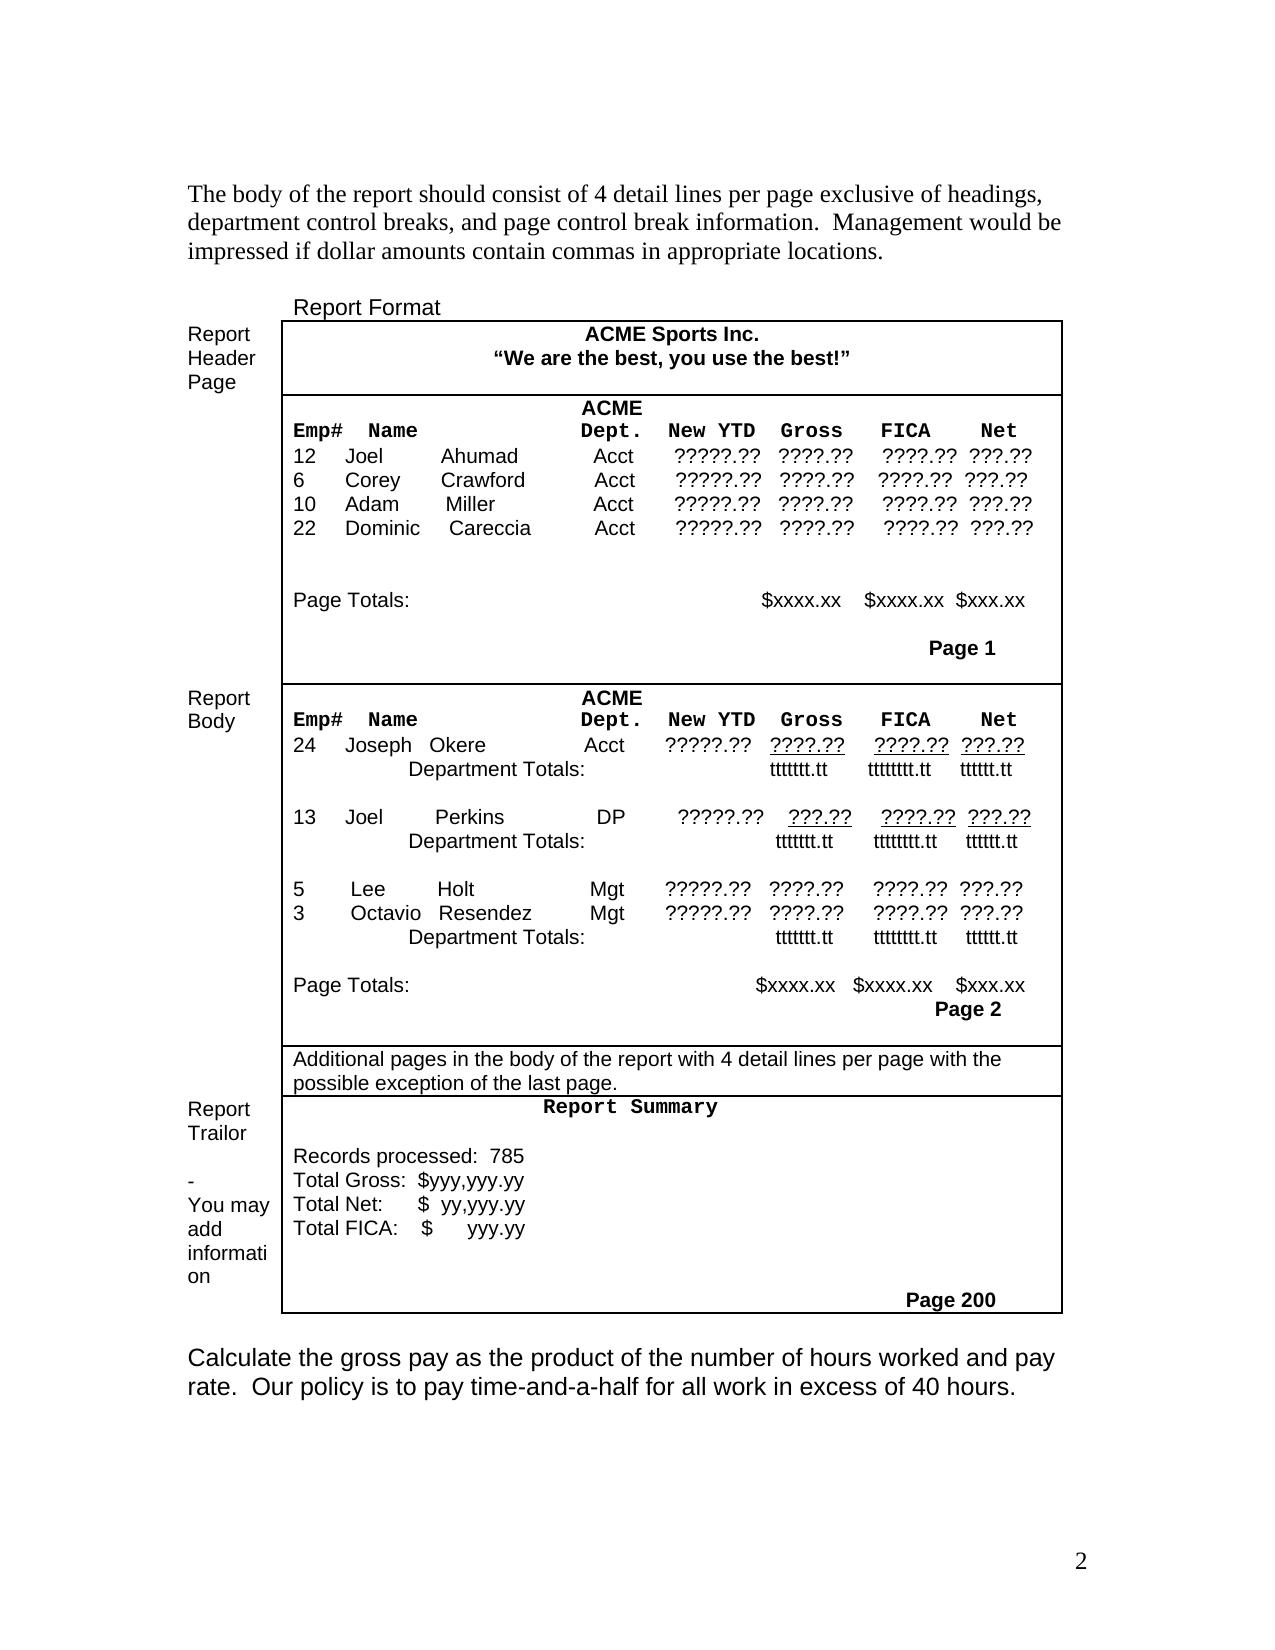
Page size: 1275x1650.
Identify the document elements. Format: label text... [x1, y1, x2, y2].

table_cell Additional pages in the body of the report with 4 detail lines per page with the possible exception of the last page. [283, 1047, 1061, 1094]
table_cell Report Summary Records processed: 785 Total Gross: $yyy,yyy.yy Total Net: $ yy,yyy.yy Total FICA: $ yyy.yy Page 200 [283, 1097, 1061, 1312]
table_header [176, 294, 282, 320]
table_cell [176, 394, 281, 683]
table_header Report Format [282, 294, 1062, 320]
table_cell Report Header Page [176, 320, 281, 394]
table_cell ACME Emp# Name Dept. New YTD Gross FICA Net 24 Joseph Okere Acct ?????.?? ????.?? ????.?? ???.?? Department Totals: ttttttt.tt tttttttt.tt tttttt.tt 13 Joel Perkins DP ?????.?? ???.?? ????.?? ???.?? Department Totals: ttttttt.tt tttttttt.tt tttttt.tt 5 Lee Holt Mgt ?????.?? ????.?? ????.?? ???.?? 3 Octavio Resendez Mgt ?????.?? ????.?? ????.?? ???.?? Department Totals: ttttttt.tt tttttttt.tt tttttt.tt Page Totals: $xxxx.xx $xxxx.xx $xxx.xx Page 2 [283, 685, 1061, 1044]
table_cell ACME Sports Inc. “We are the best, you use the best!” [283, 322, 1061, 394]
table_cell Report Body [176, 683, 281, 1044]
text The body of the report should consist of 4 detail lines per page exclusive of headings, department control breaks, and page control break information. Management would be impressed if dollar amounts contain commas in appropriate locations. [187, 179, 1087, 265]
table_cell [176, 1045, 281, 1094]
text Calculate the gross pay as the product of the number of hours worked and pay rate. Our policy is to pay time-and-a-half for all work in excess of 40 hours. [187, 1343, 1087, 1400]
table_cell ACME Emp# Name Dept. New YTD Gross FICA Net 12 Joel Ahumad Acct ?????.?? ????.?? ????.?? ???.?? 6 Corey Crawford Acct ?????.?? ????.?? ????.?? ???.?? 10 Adam Miller Acct ?????.?? ????.?? ????.?? ???.?? 22 Dominic Careccia Acct ?????.?? ????.?? ????.?? ???.?? Page Totals: $xxxx.xx $xxxx.xx $xxx.xx Page 1 [283, 396, 1061, 683]
table_cell Report Trailor - You may add information [176, 1095, 281, 1312]
